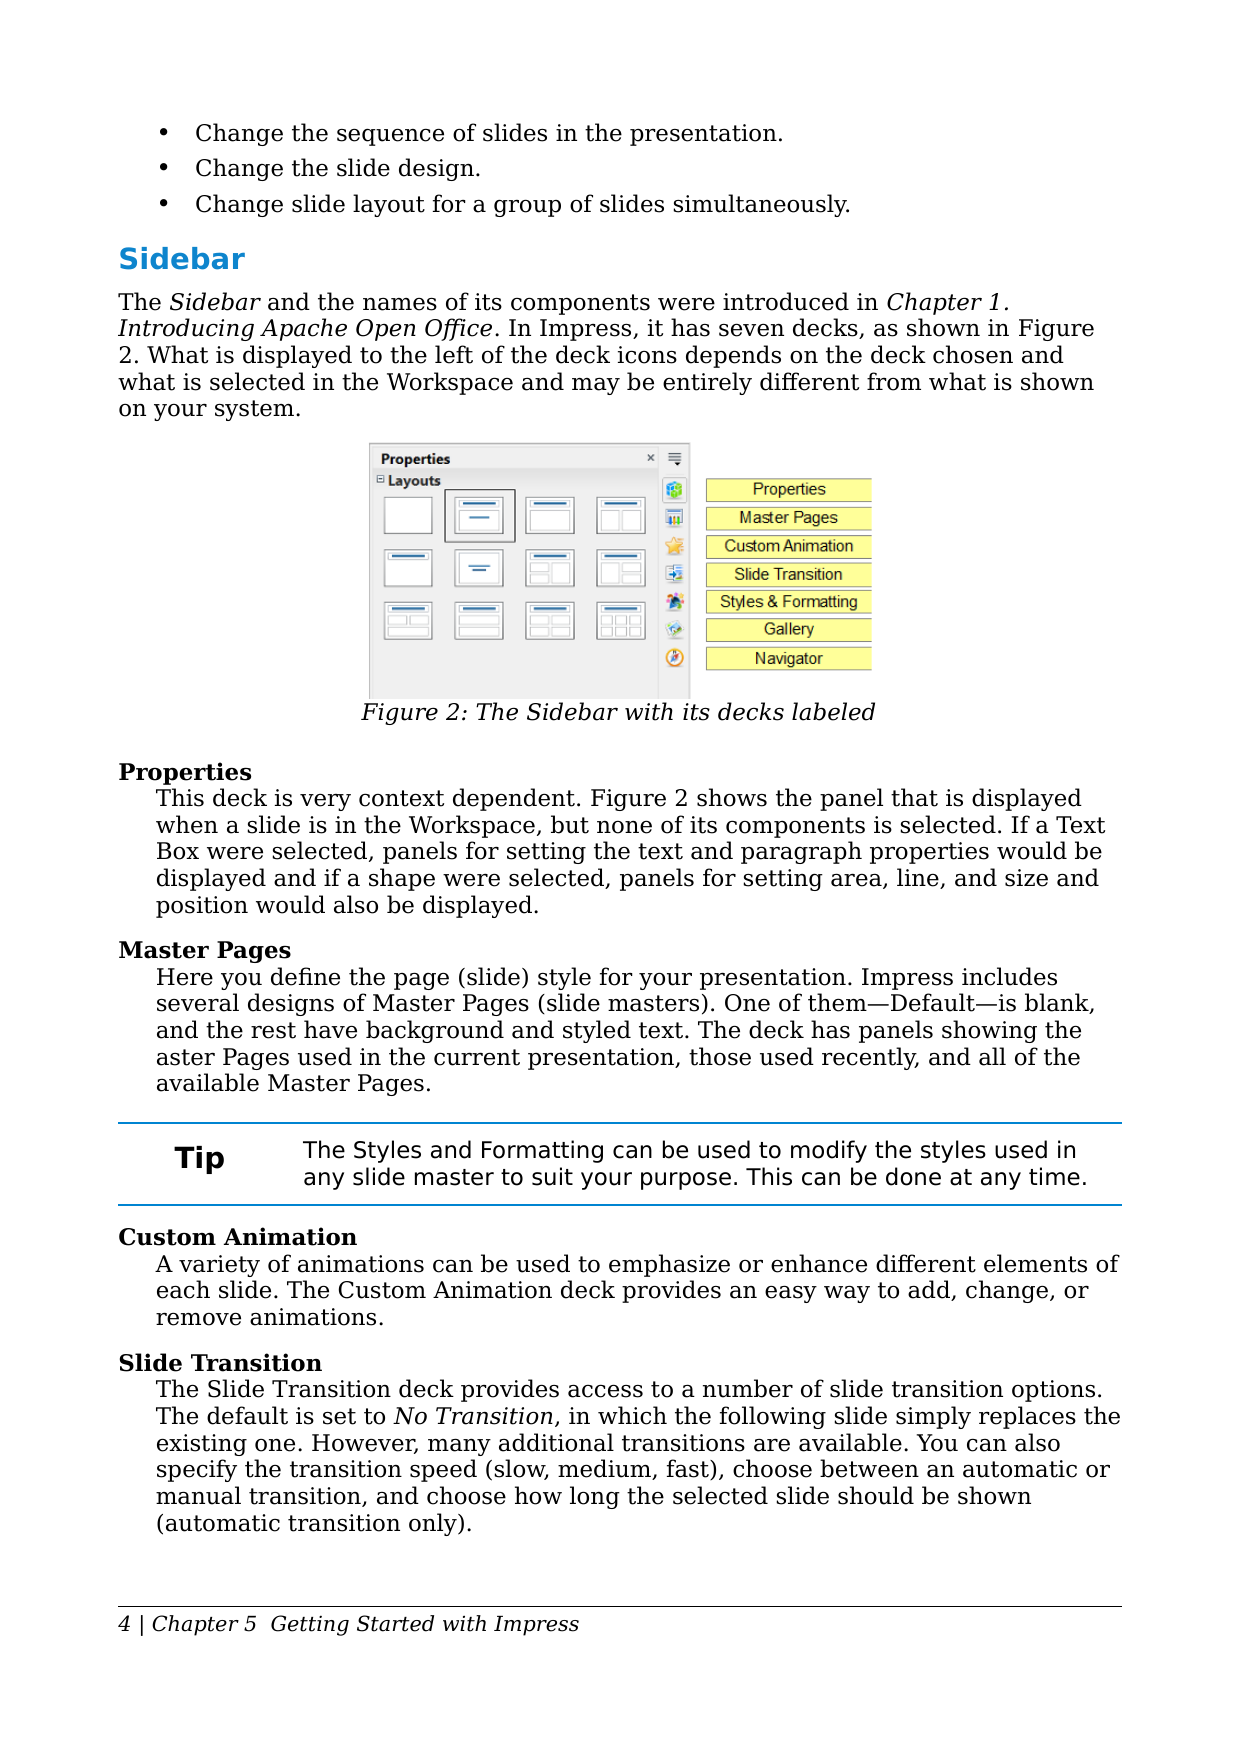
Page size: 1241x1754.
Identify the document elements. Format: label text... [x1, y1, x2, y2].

text Figure 2: The Sidebar with its decks labeled [361, 440, 879, 726]
subtitle Sidebar [118, 242, 1122, 276]
list Change the slide design. [156, 153, 1122, 183]
text Slide Transition [118, 1349, 1122, 1376]
table_header The Styles and Formatting can be used to modify the styles used in any slide master to suit your purpose. This can be done at any time. [281, 1124, 1122, 1204]
text Master Pages [118, 937, 1122, 964]
text Custom Animation [118, 1224, 1122, 1251]
table_header Tip [118, 1124, 281, 1204]
text Properties [118, 758, 1122, 785]
text A variety of animations can be used to emphasize or enhance different elements of each slide. The Custom Animation deck provides an easy way to add, change, or remove animations. [156, 1251, 1122, 1331]
text The Slide Transition deck provides access to a number of slide transition options. The default is set to No Transition, in which the following slide simply replaces the existing one. However, many additional transitions are available. You can also specify the transition speed (slow, medium, fast), choose between an automatic or manual transition, and choose how long the selected slide should be shown (automatic transition only). [156, 1376, 1122, 1536]
text This deck is very context dependent. Figure 2 shows the panel that is displayed when a slide is in the Workspace, but none of its components is selected. If a Text Box were selected, panels for setting the text and paragraph properties would be displayed and if a shape were selected, panels for setting area, line, and size and position would also be displayed. [156, 785, 1122, 918]
list Change the sequence of slides in the presentation. [156, 118, 1122, 147]
picture [368, 440, 872, 699]
text The Sidebar and the names of its components were introduced in Chapter 1. Introducing Apache Open Office. In Impress, it has seven decks, as shown in Figure 2. What is displayed to the left of the deck icons depends on the deck chosen and what is selected in the Workspace and may be entirely different from what is shown on your system. [118, 289, 1122, 422]
list Change slide layout for a group of slides simultaneously. [156, 189, 1122, 218]
text Here you define the page (slide) style for your presentation. Impress includes several designs of Master Pages (slide masters). One of them—Default—is blank, and the rest have background and styled text. The deck has panels showing the aster Pages used in the current presentation, those used recently, and all of the available Master Pages. [156, 964, 1122, 1097]
